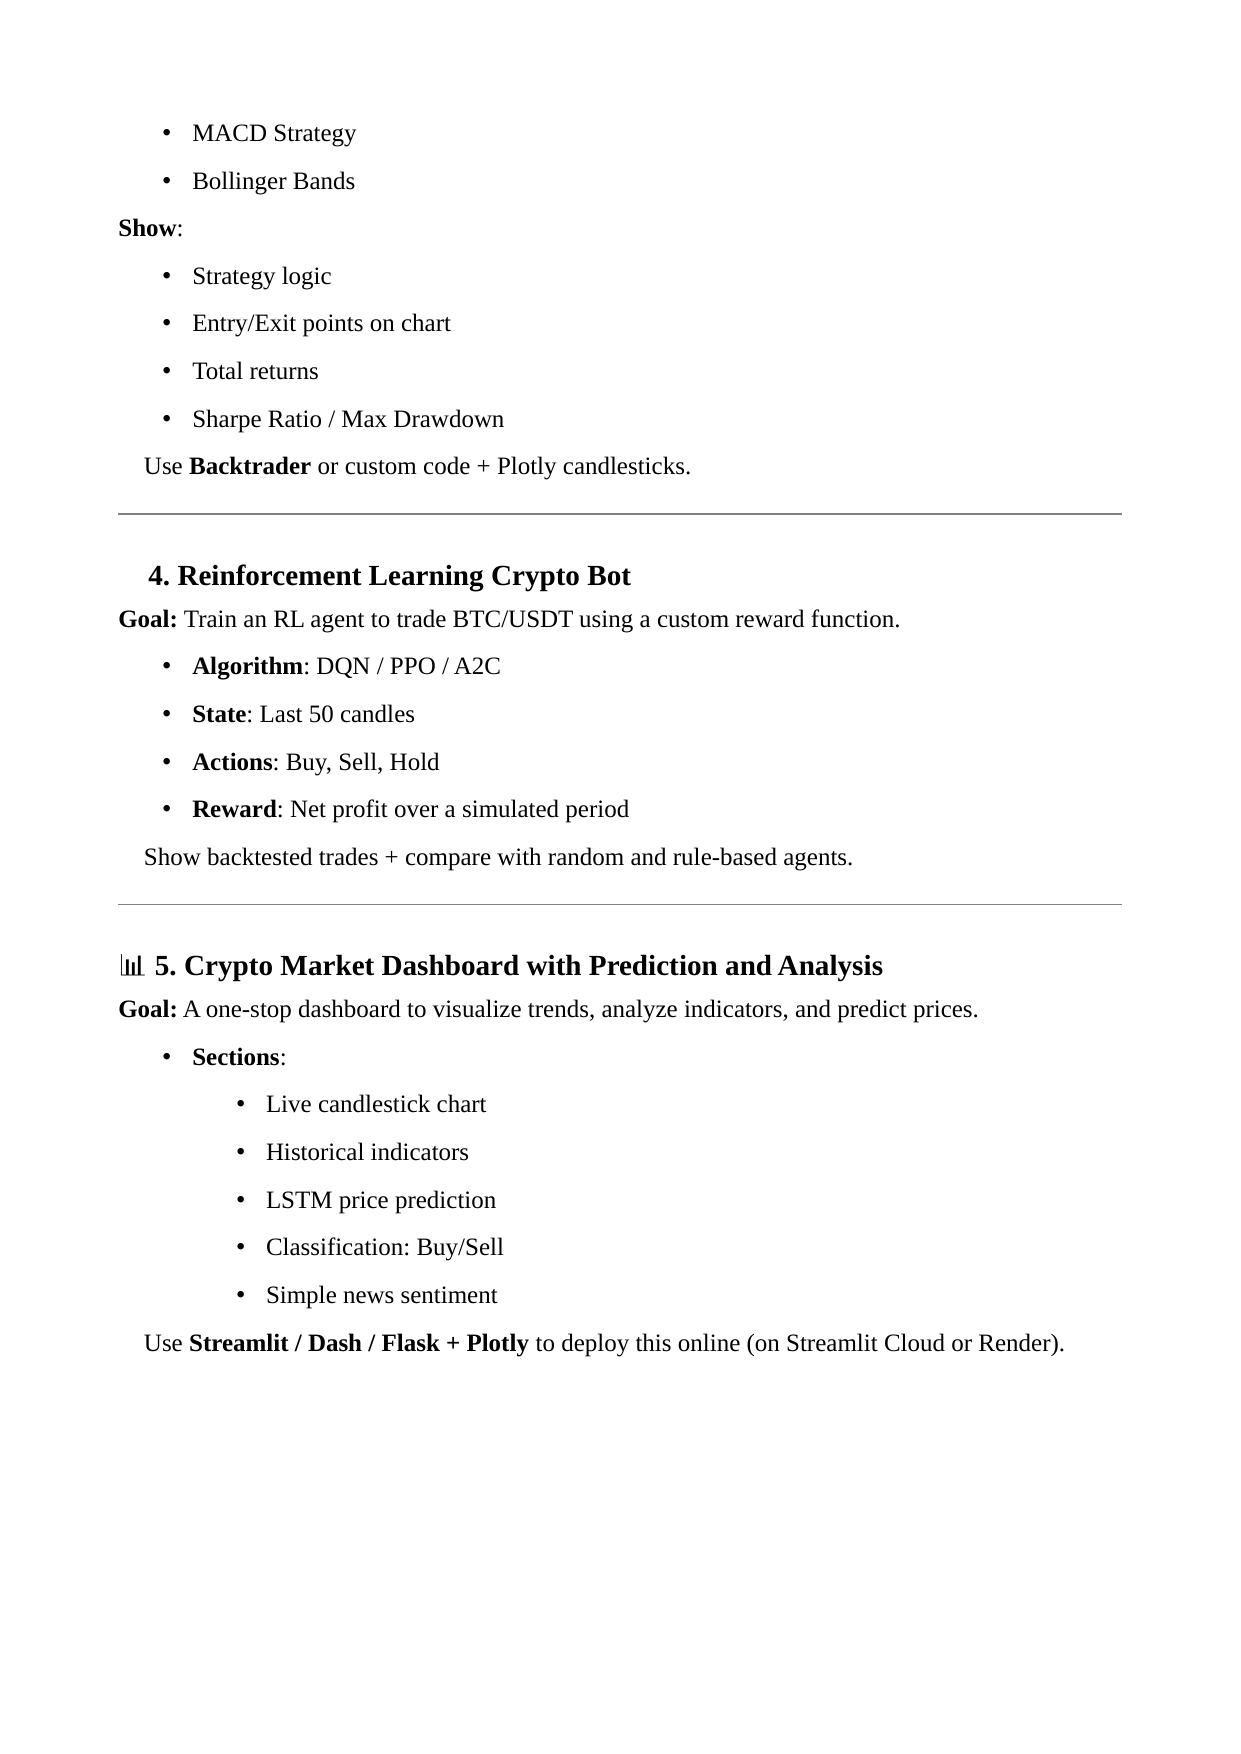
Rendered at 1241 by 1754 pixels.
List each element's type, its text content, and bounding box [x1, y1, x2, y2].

list Sharpe Ratio / Max Drawdown [162, 404, 1122, 432]
list State: Last 50 candles [162, 699, 1122, 728]
list Sections: [162, 1042, 1122, 1071]
text 💡 Use Backtrader or custom code + Plotly candlesticks. [118, 451, 1122, 480]
list Algorithm: DQN / PPO / A2C [162, 651, 1122, 680]
list Historical indicators [236, 1137, 1122, 1166]
list Strategy logic [162, 261, 1122, 290]
list Actions: Buy, Sell, Hold [162, 747, 1122, 775]
text Show: [118, 213, 1122, 242]
list Total returns [162, 356, 1122, 385]
list Classification: Buy/Sell [236, 1232, 1122, 1261]
list Bollinger Bands [162, 166, 1122, 194]
subtitle 📊 5. Crypto Market Dashboard with Prediction and Analysis [118, 948, 1122, 982]
list Reward: Net profit over a simulated period [162, 794, 1122, 823]
text 💡 Use Streamlit / Dash / Flask + Plotly to deploy this online (on Streamlit Cloud or Render). [118, 1328, 1122, 1356]
list Simple news sentiment [236, 1280, 1122, 1309]
subtitle 🧠 4. Reinforcement Learning Crypto Bot [118, 558, 1122, 591]
text Goal: Train an RL agent to trade BTC/USDT using a custom reward function. [118, 604, 1122, 633]
list MACD Strategy [162, 118, 1122, 147]
text 💡 Show backtested trades + compare with random and rule-based agents. [118, 842, 1122, 871]
list LSTM price prediction [236, 1185, 1122, 1213]
list Live candlestick chart [236, 1089, 1122, 1118]
list Entry/Exit points on chart [162, 308, 1122, 337]
text Goal: A one-stop dashboard to visualize trends, analyze indicators, and predict prices. [118, 994, 1122, 1023]
